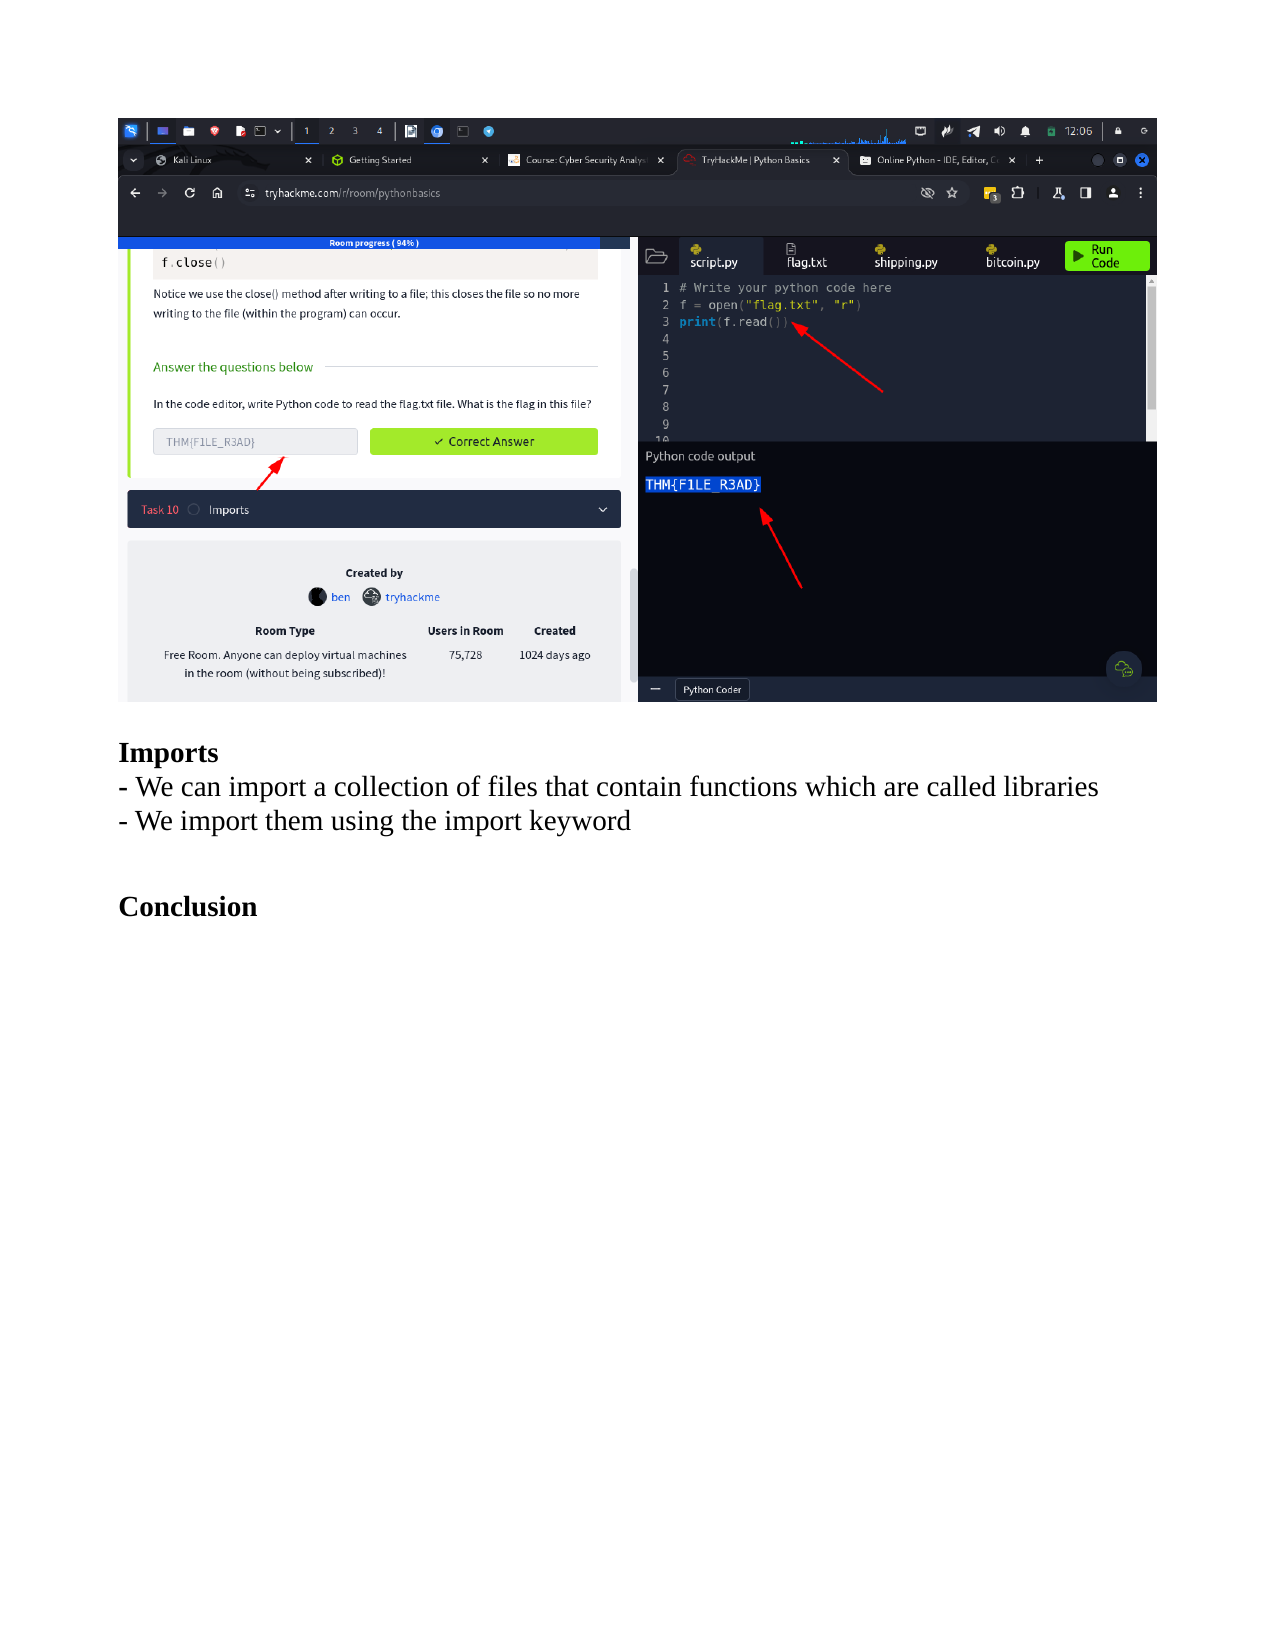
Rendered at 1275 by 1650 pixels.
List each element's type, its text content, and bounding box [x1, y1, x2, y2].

text - We can import a collection of files that contain functions which are called libraries [118, 769, 1157, 803]
text - We import them using the import keyword [118, 803, 1157, 836]
text Imports [118, 736, 1157, 769]
picture [118, 118, 1157, 702]
text Conclusion [118, 889, 1157, 922]
